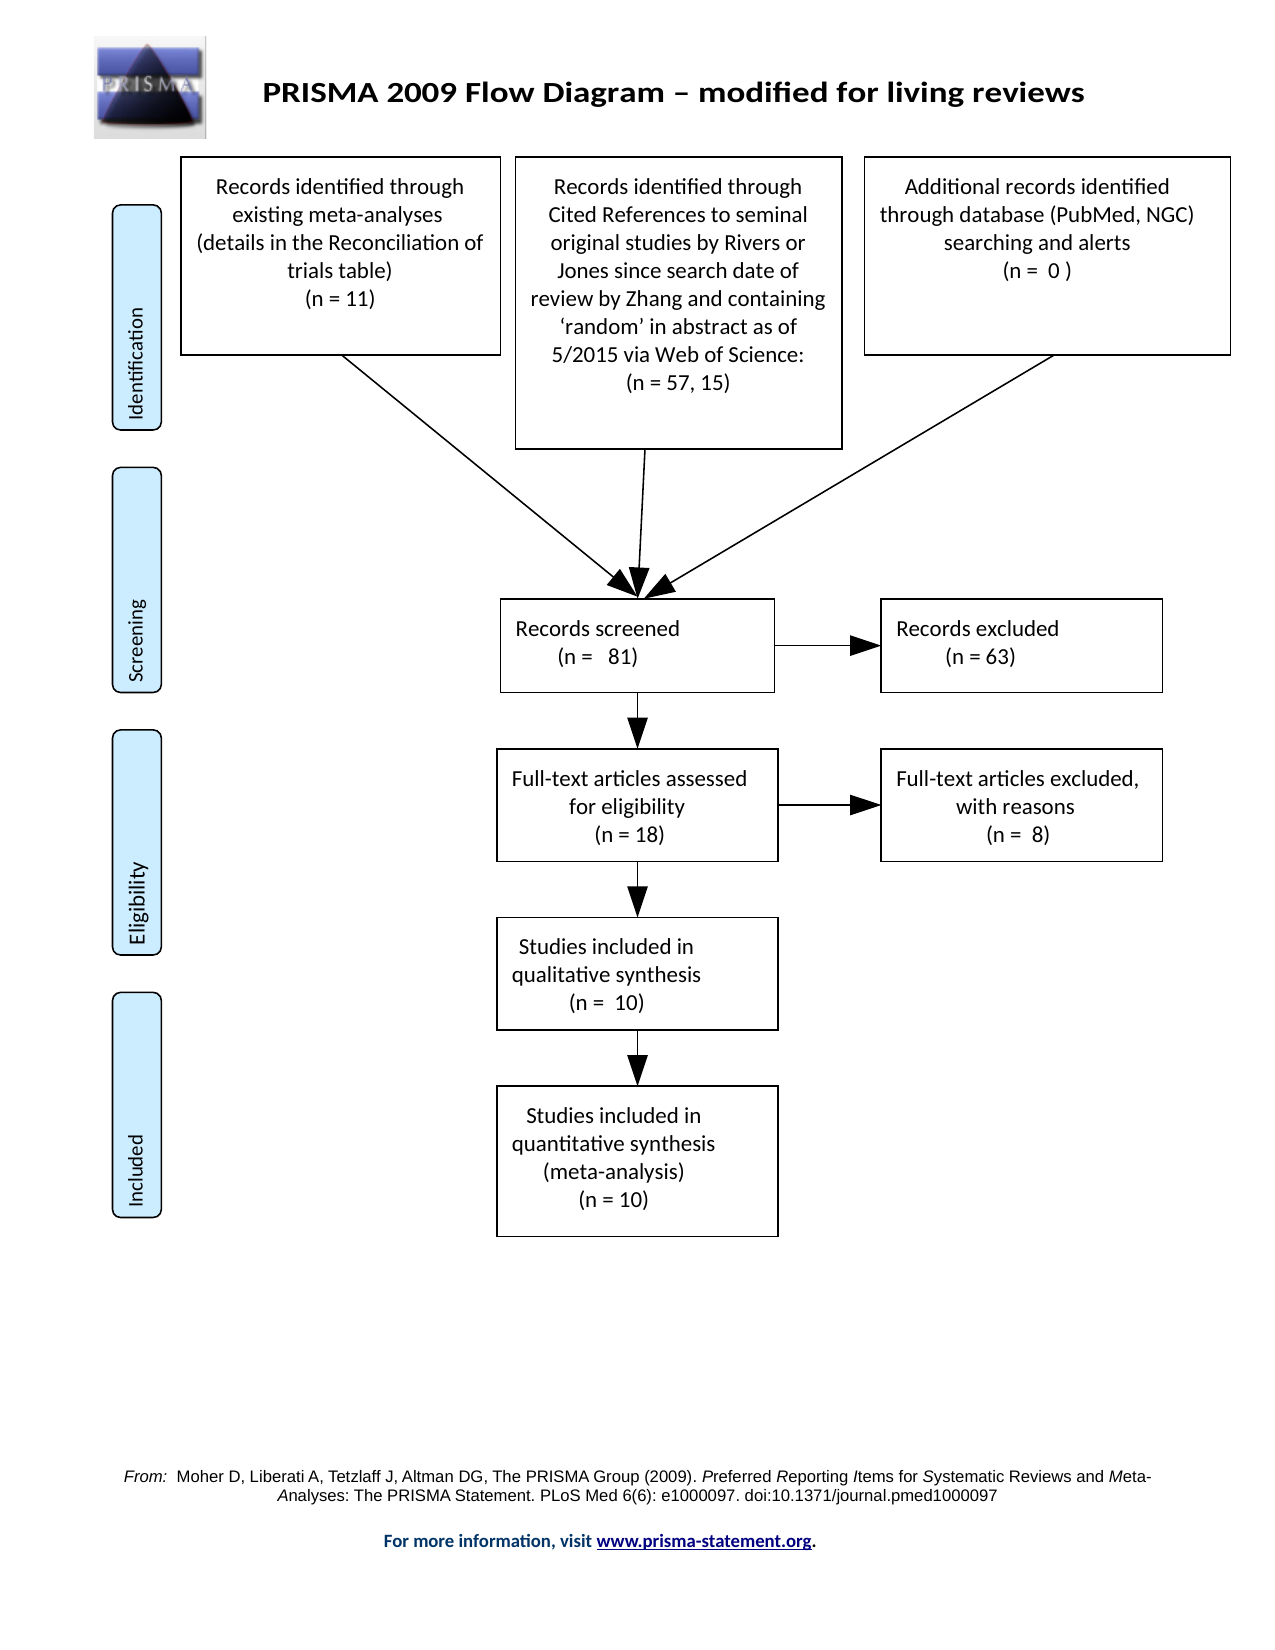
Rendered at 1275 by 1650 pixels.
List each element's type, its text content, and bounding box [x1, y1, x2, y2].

text PRISMA 2009 Flow Diagram – modified for living reviews [262, 74, 1087, 109]
